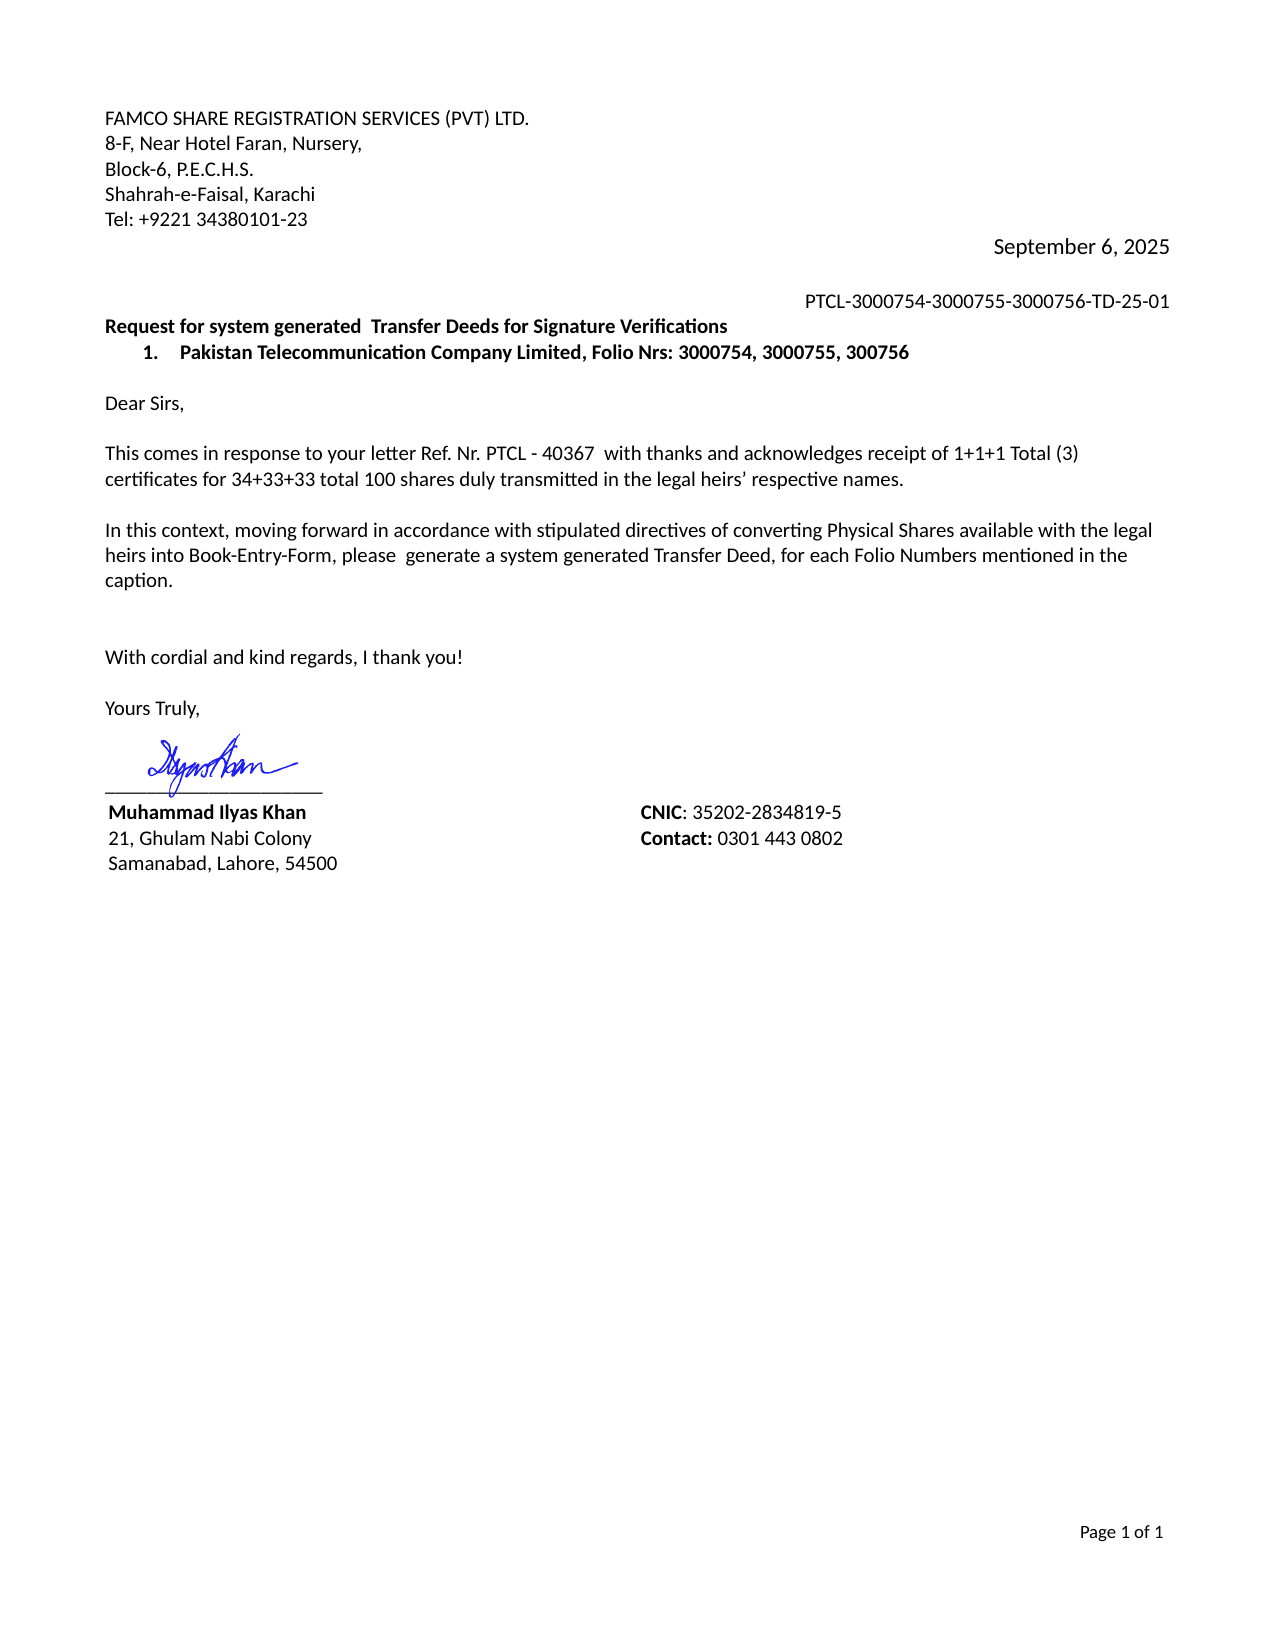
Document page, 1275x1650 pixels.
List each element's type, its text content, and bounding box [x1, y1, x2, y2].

text In this context, moving forward in accordance with stipulated directives of converting Physical Shares available with the legal heirs into Book-Entry-Form, please generate a system generated Transfer Deed, for each Folio Numbers mentioned in the caption. [105, 517, 1170, 593]
text Dear Sirs, [105, 390, 1170, 415]
text With cordial and kind regards, I thank you! [105, 644, 1170, 669]
text _____________________ [105, 771, 176, 796]
text 8-F, Near Hotel Faran, Nursery, [105, 130, 1170, 156]
text PTCL-3000754-3000755-3000756-TD-25-01 [105, 288, 1170, 313]
table_header CNIC: 35202-2834819-5 Contact: 0301 443 0802 [638, 796, 1170, 879]
text Block-6, P.E.C.H.S. [105, 156, 1170, 181]
text Request for system generated Transfer Deeds for Signature Verifications [105, 313, 1170, 339]
table_header Muhammad Ilyas Khan 21, Ghulam Nabi Colony Samanabad, Lahore, 54500 [105, 796, 637, 879]
text _____________________ [175, 771, 1170, 796]
list Pakistan Telecommunication Company Limited, Folio Nrs: 3000754, 3000755, 300756 [142, 339, 1170, 364]
text Tel: +9221 34380101-23 [105, 207, 1170, 232]
text This comes in response to your letter Ref. Nr. PTCL - 40367 with thanks and acknowledges receipt of 1+1+1 Total (3) certificates for 34+33+33 total 100 shares duly transmitted in the legal heirs’ respective names. [105, 441, 1170, 491]
text FAMCO SHARE REGISTRATION SERVICES (PVT) LTD. [105, 105, 1170, 130]
text Shahrah-e-Faisal, Karachi [105, 181, 1170, 207]
text September 6, 2025 [105, 232, 1170, 260]
text Yours Truly, [105, 695, 1170, 720]
